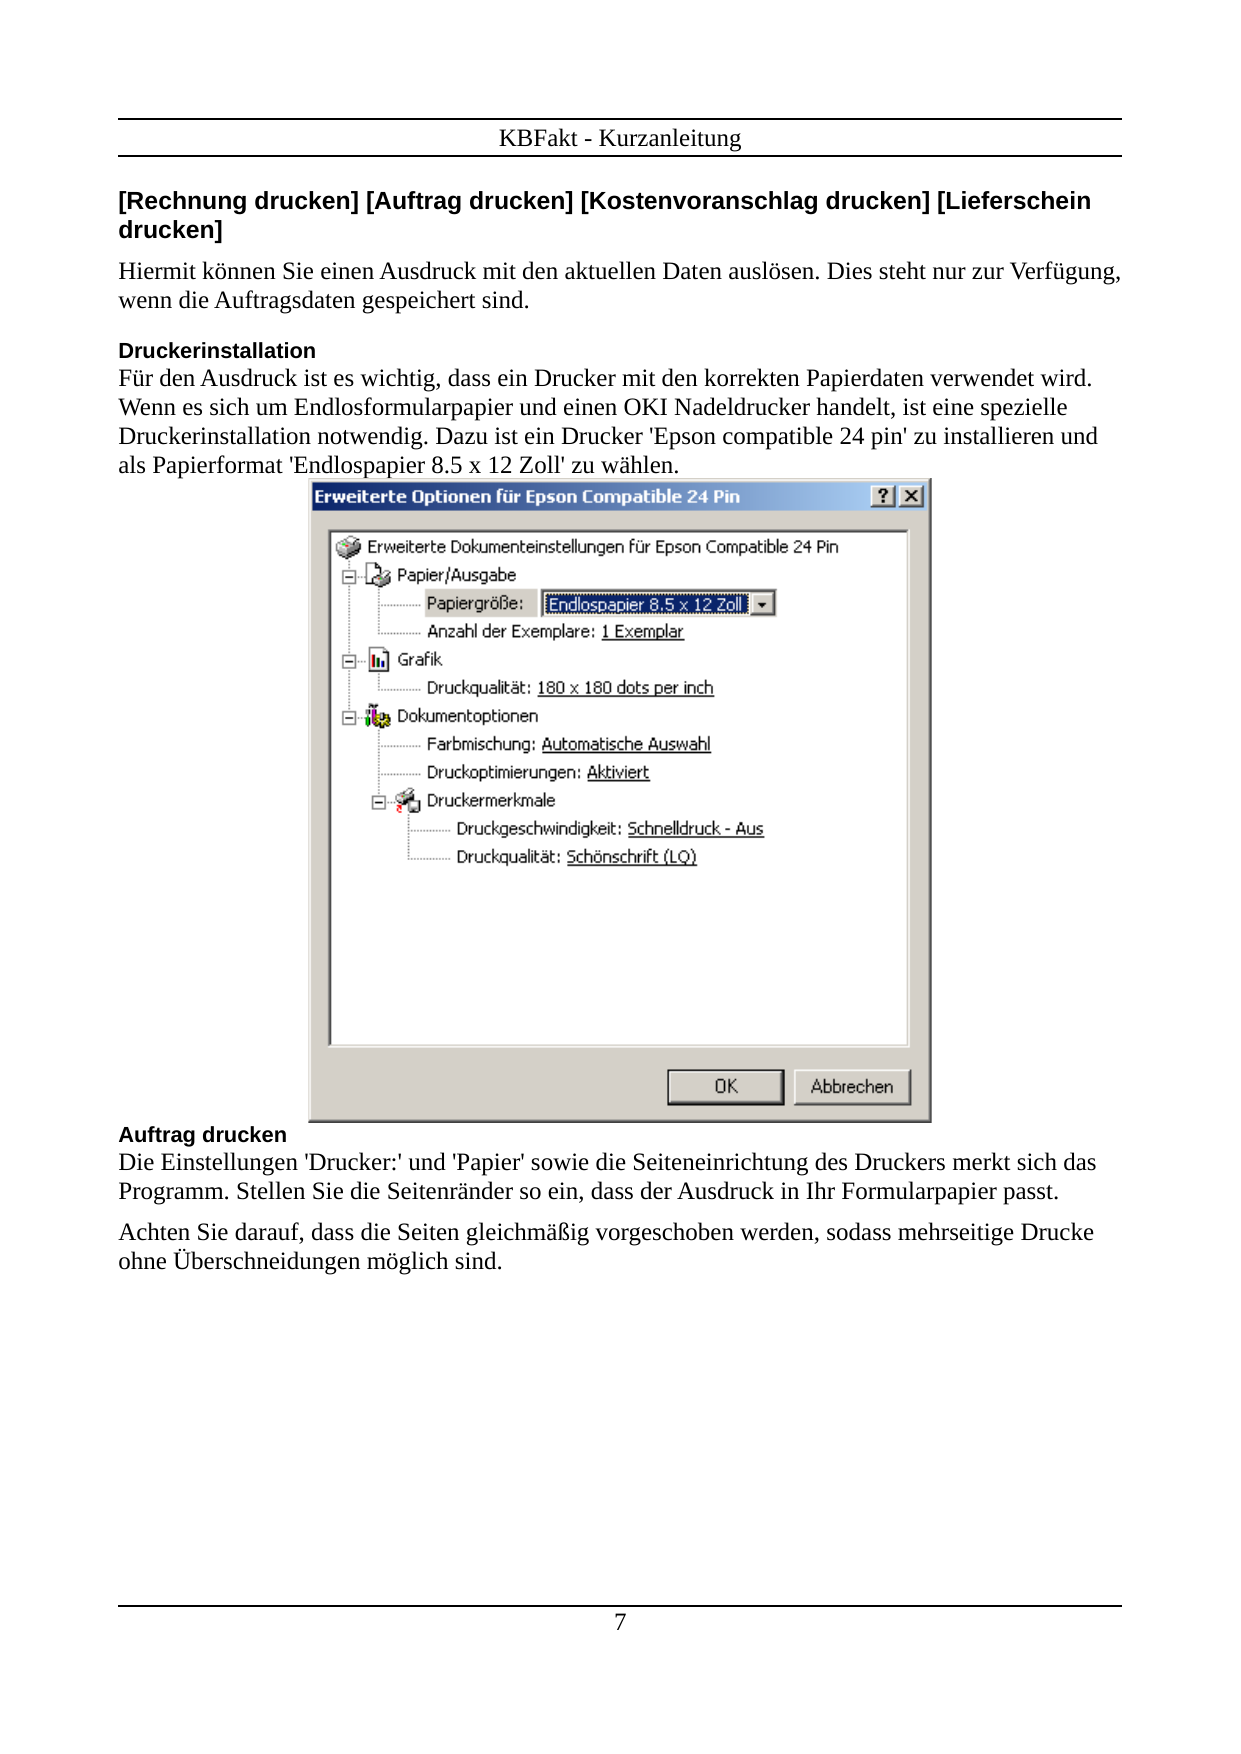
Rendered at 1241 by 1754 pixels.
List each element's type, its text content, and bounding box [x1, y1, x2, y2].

picture [308, 478, 932, 1123]
subtitle [Rechnung drucken] [Auftrag drucken] [Kostenvoranschlag drucken] [Lieferschein drucken] [118, 186, 1122, 243]
text Hiermit können Sie einen Ausdruck mit den aktuellen Daten auslösen. Dies steht nur zur Verfügung, wenn die Auftragsdaten gespeichert sind. [118, 256, 1122, 313]
subtitle Druckerinstallation [118, 338, 1122, 363]
text Die Einstellungen 'Drucker:' und 'Papier' sowie die Seiteneinrichtung des Druckers merkt sich das Programm. Stellen Sie die Seitenränder so ein, dass der Ausdruck in Ihr Formularpapier passt. [118, 1147, 1122, 1205]
text Achten Sie darauf, dass die Seiten gleichmäßig vorgeschoben werden, sodass mehrseitige Drucke ohne Überschneidungen möglich sind. [118, 1217, 1122, 1275]
text Für den Ausdruck ist es wichtig, dass ein Drucker mit den korrekten Papierdaten verwendet wird. Wenn es sich um Endlosformularpapier und einen OKI Nadeldrucker handelt, ist eine spezielle Druckerinstallation notwendig. Dazu ist ein Drucker 'Epson compatible 24 pin' zu installieren und als Papierformat 'Endlospapier 8.5 x 12 Zoll' zu wählen. [118, 363, 1122, 478]
subtitle Auftrag drucken [118, 503, 1122, 1147]
